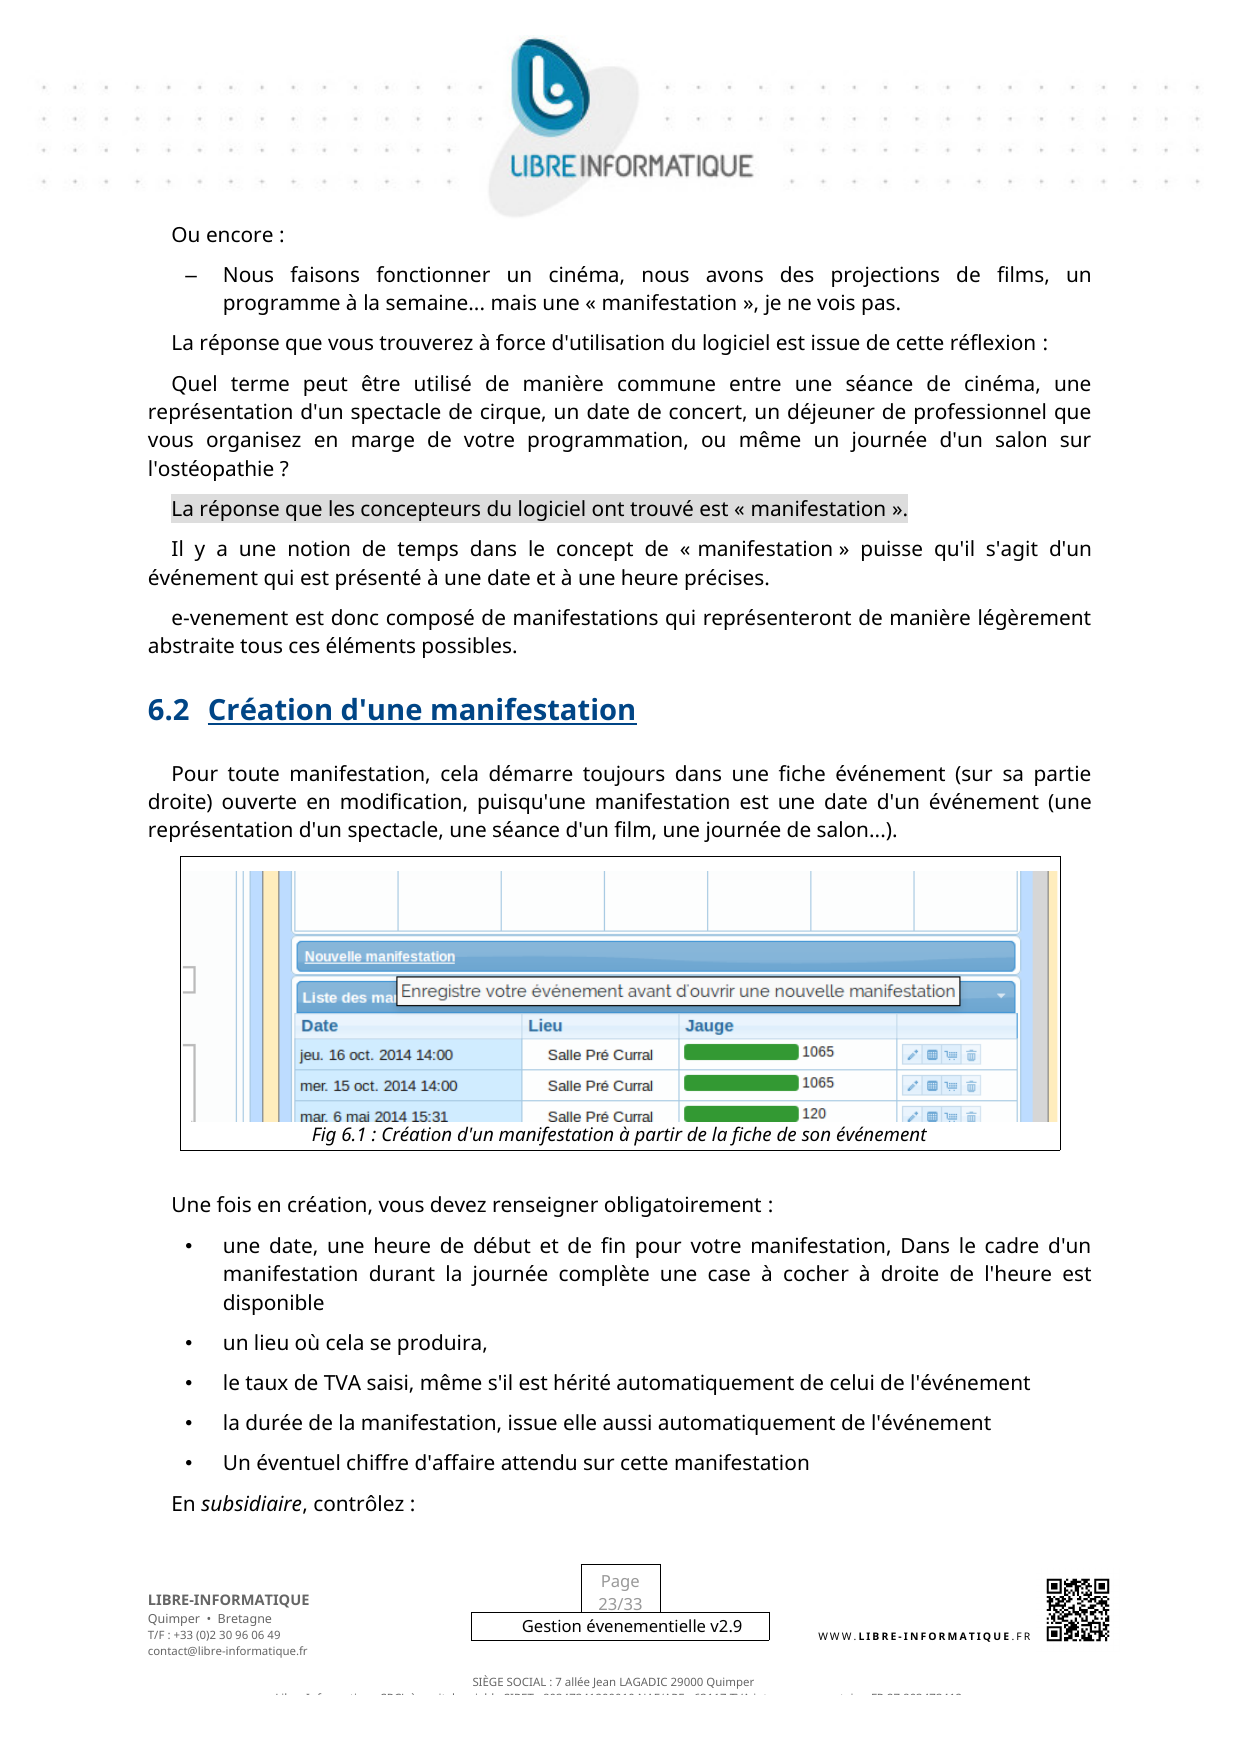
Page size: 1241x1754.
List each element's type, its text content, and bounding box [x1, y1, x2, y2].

list un lieu où cela se produira, [185, 1328, 1093, 1356]
text Quel terme peut être utilisé de manière commune entre une séance de cinéma, une représentation d'un spectacle de cirque, un date de concert, un déjeuner de professionnel que vous organisez en marge de votre programmation, ou même un journée d'un salon sur l'ostéopathie ? [148, 369, 1093, 482]
list Nous faisons fonctionner un cinéma, nous avons des projections de films, un programme à la semaine... mais une « manifestation », je ne vois pas. [185, 260, 1093, 317]
text La réponse que les concepteurs du logiciel ont trouvé est « manifestation ». [148, 494, 1093, 523]
subtitle Création d'une manifestation [148, 689, 1093, 729]
list une date, une heure de début et de fin pour votre manifestation, Dans le cadre d'un manifestation durant la journée complète une case à cocher à droite de l'heure est disponible [185, 1231, 1093, 1316]
text Fig 6.1 : Création d'un manifestation à partir de la fiche de son événement [183, 1122, 1057, 1147]
text En subsidiaire, contrôlez : [148, 1489, 1093, 1517]
list le taux de TVA saisi, même s'il est hérité automatiquement de celui de l'événement [185, 1368, 1093, 1396]
text e-venement est donc composé de manifestations qui représenteront de manière légèrement abstraite tous ces éléments possibles. [148, 603, 1093, 660]
list la durée de la manifestation, issue elle aussi automatiquement de l'événement [185, 1408, 1093, 1437]
text La réponse que vous trouverez à force d'utilisation du logiciel est issue de cette réflexion : [148, 328, 1093, 357]
text Ou encore : [148, 220, 1093, 248]
picture [1036, 1568, 1120, 1652]
picture [27, 35, 1213, 220]
text Pour toute manifestation, cela démarre toujours dans une fiche événement (sur sa partie droite) ouverte en modification, puisqu'une manifestation est une date d'un événement (une représentation d'un spectacle, une séance d'un film, une journée de salon...). [148, 759, 1093, 844]
picture [182, 871, 1058, 1122]
text Une fois en création, vous devez renseigner obligatoirement : [148, 1191, 1093, 1219]
text Il y a une notion de temps dans le concept de « manifestation » puisse qu'il s'agit d'un événement qui est présenté à une date et à une heure précises. [148, 534, 1093, 591]
list Un éventuel chiffre d'affaire attendu sur cette manifestation [185, 1448, 1093, 1477]
